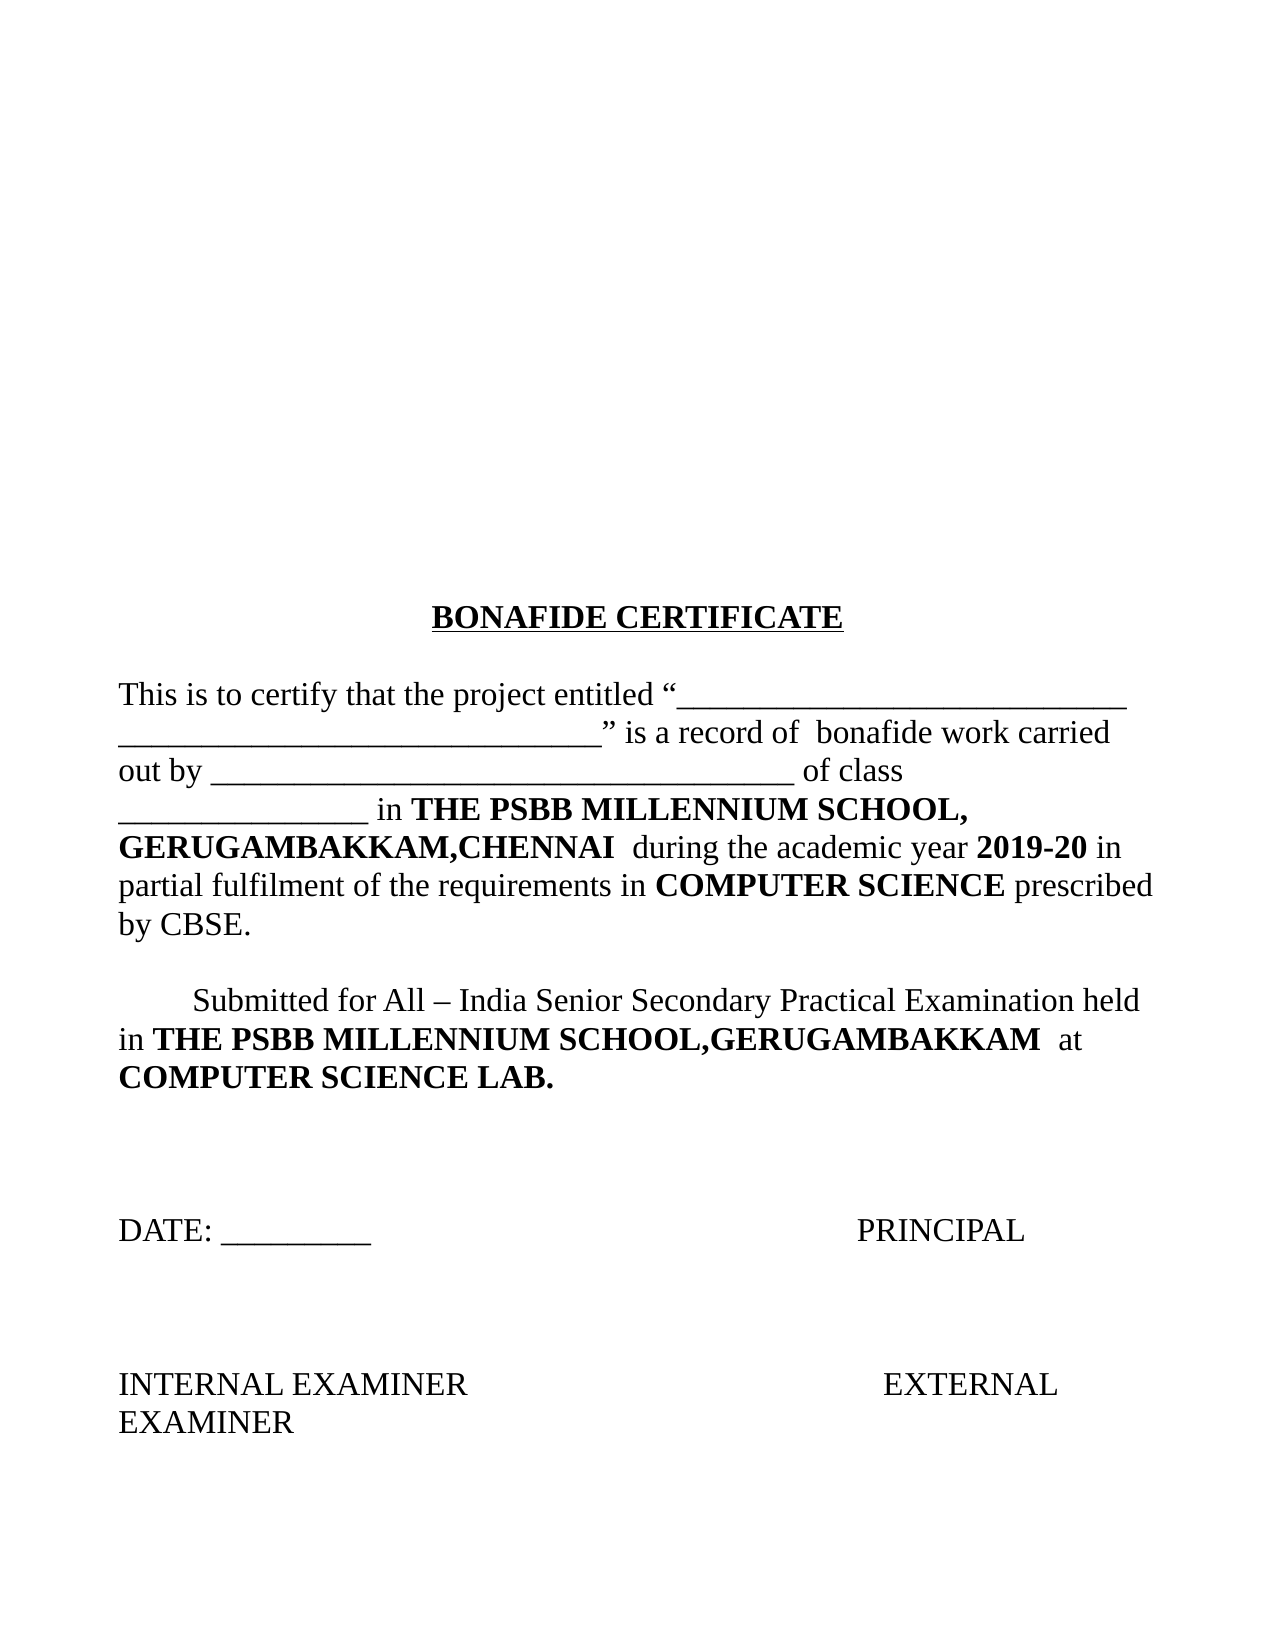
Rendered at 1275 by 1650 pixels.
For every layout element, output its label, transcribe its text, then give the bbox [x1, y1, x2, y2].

text INTERNAL EXAMINER EXTERNAL EXAMINER [118, 1364, 1157, 1441]
text _____________________________” is a record of bonafide work carried out by ___________________________________ of class _______________ in THE PSBB MILLENNIUM SCHOOL, GERUGAMBAKKAM,CHENNAI during the academic year 2019-20 in partial fulfilment of the requirements in COMPUTER SCIENCE prescribed by CBSE. [118, 712, 1157, 942]
text BONAFIDE CERTIFICATE [118, 597, 1157, 636]
text DATE: _________ PRINCIPAL [118, 1211, 1157, 1249]
text Submitted for All – India Senior Secondary Practical Examination held in THE PSBB MILLENNIUM SCHOOL,GERUGAMBAKKAM at COMPUTER SCIENCE LAB. [118, 981, 1157, 1096]
text This is to certify that the project entitled “___________________________ [118, 674, 1157, 712]
